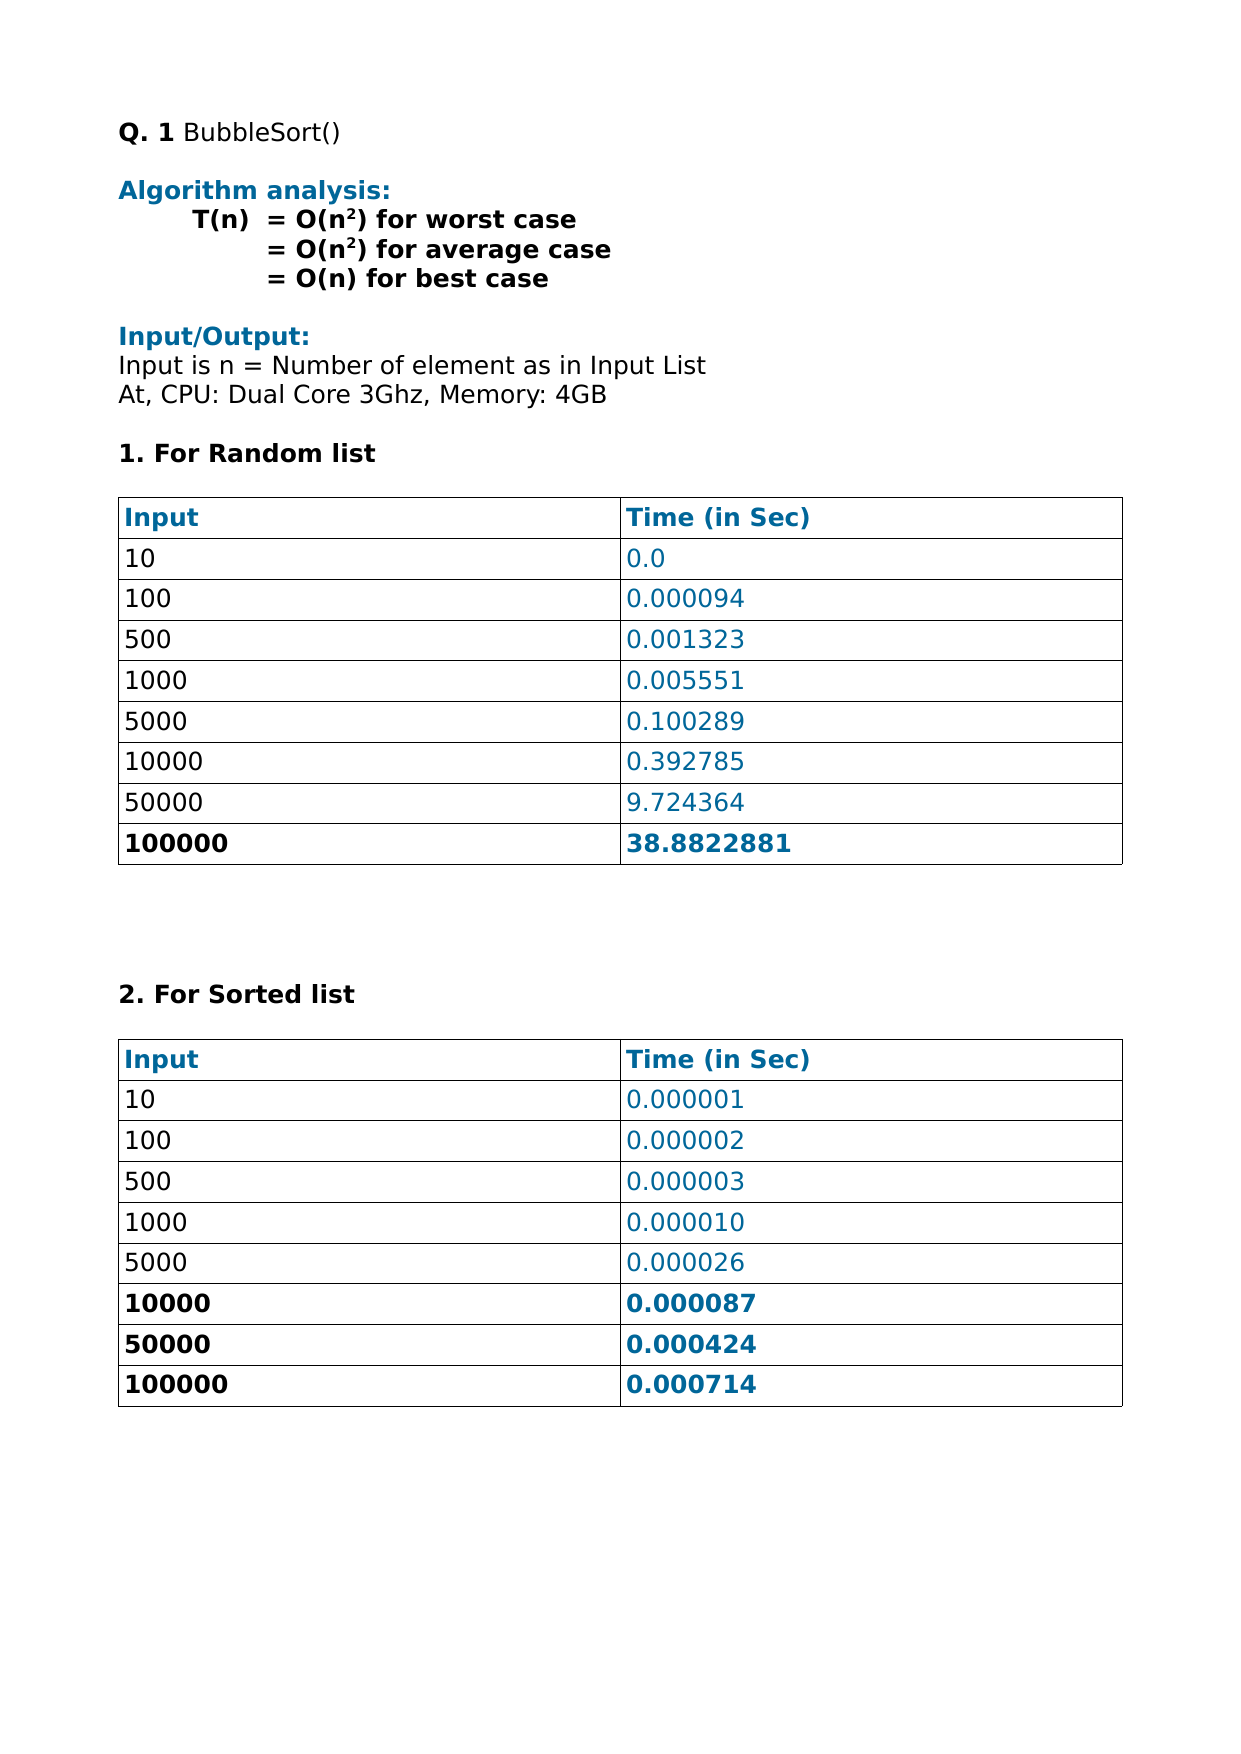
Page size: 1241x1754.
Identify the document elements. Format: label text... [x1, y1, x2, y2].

table_cell 0.000094 [621, 580, 1122, 619]
table_cell 0.0 [621, 539, 1122, 579]
table_cell 0.001323 [621, 621, 1122, 660]
text Algorithm analysis: [118, 176, 1122, 206]
text Q. 1 BubbleSort() [118, 118, 1122, 147]
table_header Input [119, 498, 620, 538]
table_cell 0.392785 [621, 743, 1122, 782]
text 1. For Random list [118, 439, 1122, 468]
text 2. For Sorted list [118, 981, 1122, 1010]
table_cell 100 [119, 1121, 620, 1161]
table_cell 0.000424 [621, 1325, 1122, 1365]
table_cell 500 [119, 621, 620, 660]
table_cell 10 [119, 539, 620, 579]
table_cell 0.000003 [621, 1162, 1122, 1202]
table_cell 500 [119, 1162, 620, 1202]
text Input/Output: [118, 322, 1122, 351]
table_cell 0.000010 [621, 1203, 1122, 1243]
table_cell 0.000087 [621, 1284, 1122, 1324]
table_cell 0.000026 [621, 1244, 1122, 1283]
text = O(n2) for average case [118, 235, 1122, 264]
table_cell 5000 [119, 1244, 620, 1283]
table_cell 100 [119, 580, 620, 619]
text At, CPU: Dual Core 3Ghz, Memory: 4GB [118, 381, 1122, 410]
table_cell 5000 [119, 702, 620, 742]
table_cell 10000 [119, 743, 620, 782]
table_cell 100000 [119, 1366, 620, 1406]
table_cell 9.724364 [621, 784, 1122, 823]
table_cell 0.000001 [621, 1081, 1122, 1120]
table_cell 0.005551 [621, 661, 1122, 701]
text = O(n) for best case [118, 264, 1122, 293]
table_header Time (in Sec) [621, 498, 1122, 538]
table_header Input [119, 1040, 620, 1080]
table_cell 38.8822881 [621, 824, 1122, 864]
table_cell 1000 [119, 1203, 620, 1243]
table_cell 100000 [119, 824, 620, 864]
table_cell 10 [119, 1081, 620, 1120]
table_cell 0.000002 [621, 1121, 1122, 1161]
table_cell 10000 [119, 1284, 620, 1324]
text Input is n = Number of element as in Input List [118, 351, 1122, 381]
text T(n) = O(n2) for worst case [118, 206, 1122, 235]
table_cell 0.100289 [621, 702, 1122, 742]
table_header Time (in Sec) [621, 1040, 1122, 1080]
table_cell 1000 [119, 661, 620, 701]
table_cell 50000 [119, 784, 620, 823]
table_cell 50000 [119, 1325, 620, 1365]
table_cell 0.000714 [621, 1366, 1122, 1406]
